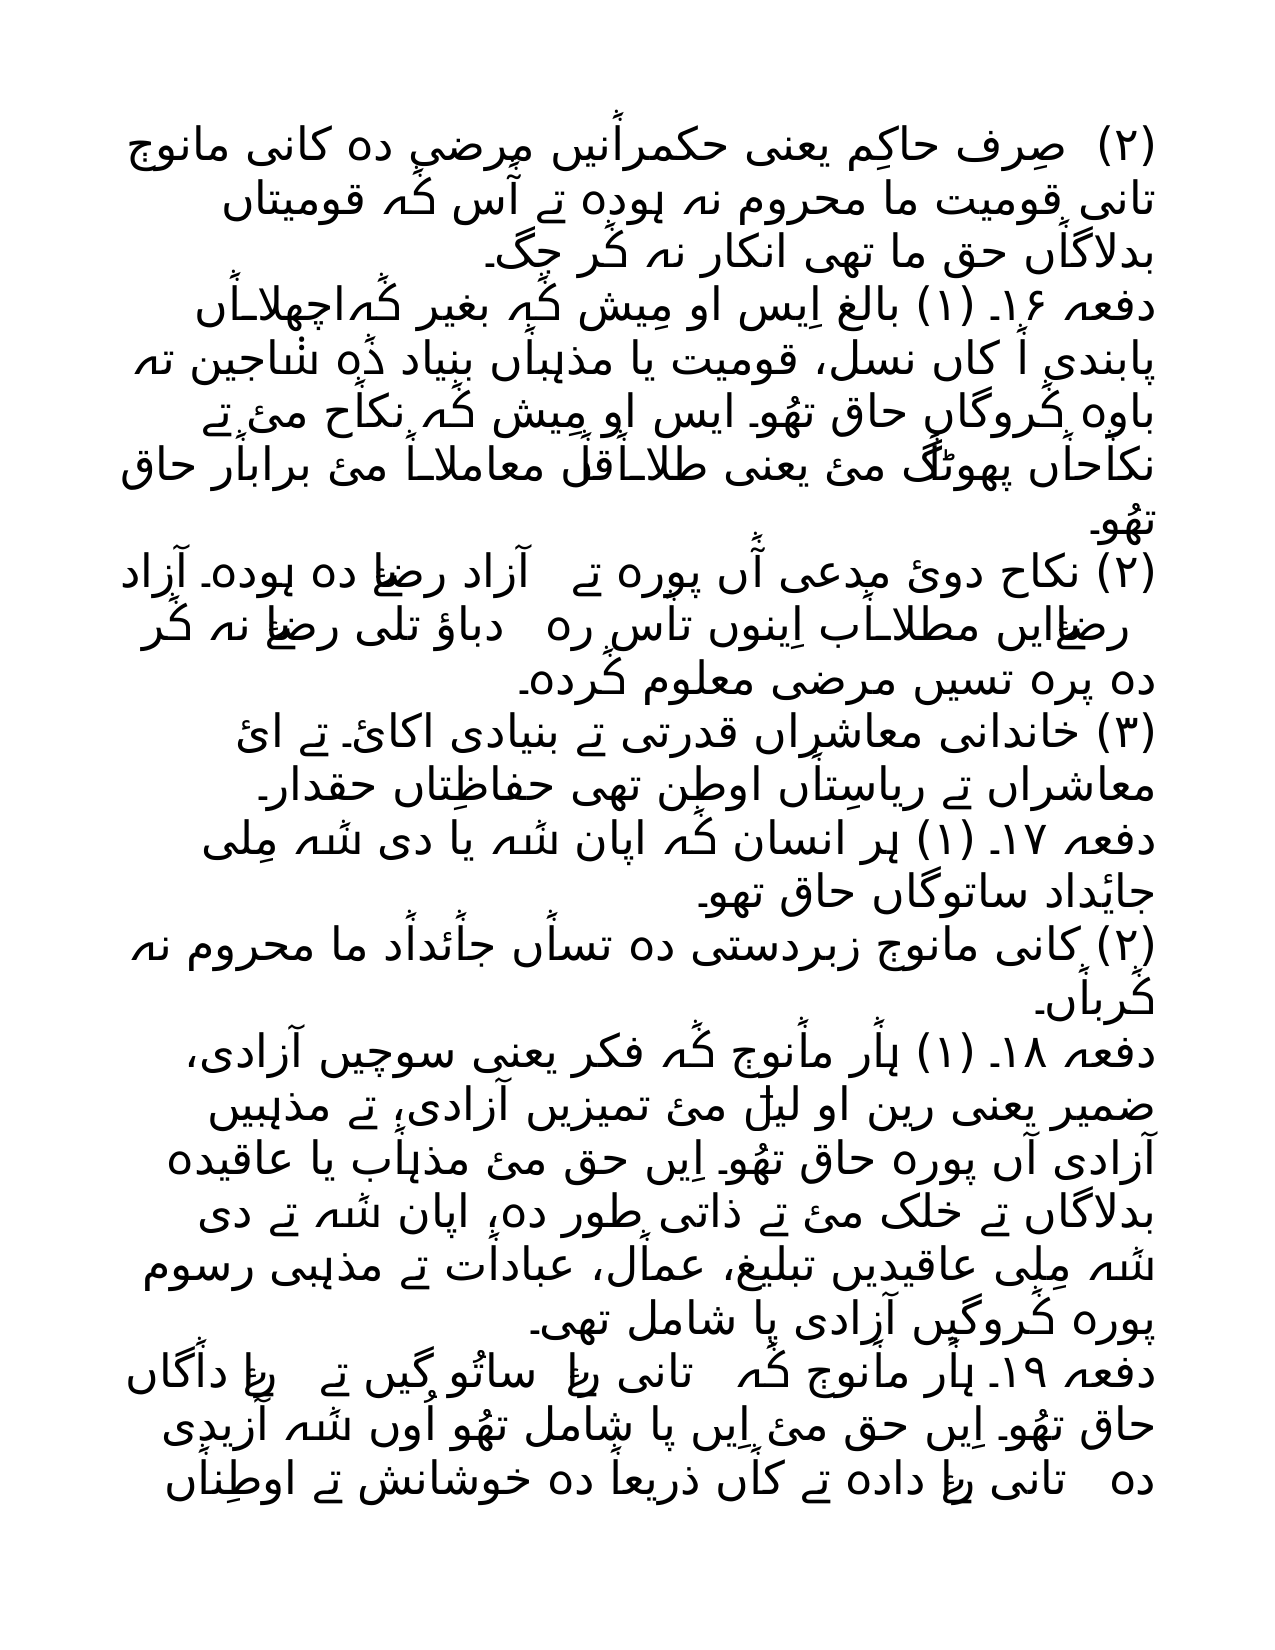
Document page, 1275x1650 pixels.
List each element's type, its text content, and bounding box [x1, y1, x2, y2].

text دفعہ ۱۸۔ (۱) ہاٞر ماٞنوڄ کٞہ فکر یعنی سوچیں آزادی، ضمیر یعنی رین او لیݪ مئ تمیزیں آزادی، تے مذہبیں آزادی آں پورہ حاق تھُو۔ اِیں حق مئ مذہاٞب یا عاقیدہ بدلاگاں تے خلک مئ تے ذاتی طور دہ، اپان سٞہ تے دی سٞہ مِلی عاقیدیں تبلیغ، عماٞل، عباداٞت تے مذہبی رسوم پورہ کٞروگیں آزادی پا شامل تھی۔ [118, 1025, 1157, 1345]
text (۲) صِرف حاکِم یعنی حکمراٞنیں مرضی دہ کانی مانوڄ تانی قومیت ما محروم نہ ہودہ تے آٞس کٞہ قومیتاں بدلاگاٞں حق ما تھی انکار نہ کٞر جگ۔ [118, 118, 1157, 278]
text دفعہ ۱۶۔ (۱) بالغ اِیس او مِیش کٞہ بغیر کٞہ اچھلاٞں پابندی اٞ کاں نسل، قومیت یا مذہباٞں بنیاد دٞہ ݭاجین تہ باوہ کٞروگاں حاق تھُو۔ ایس او مِیش کٞہ نکاٞح مئ تے نکاٞحاٞں پھوٹاٞگ مئ یعنی طلاٞقاٞں معاملاٞ مئ براباٞر حاق تھُو۔ [118, 278, 1157, 545]
text دفعہ ۱۷۔ (۱) ہر انسان کٞہ اپان سٞہ یا دی سٞہ مِلی جایٔداد ساتوگاں حاق تھو۔ [118, 811, 1157, 918]
text (۲) نکاح دوئ مدعی آٞں پورہ تے آزاد رضاۓ دہ ہودہ۔ آزاد رضاۓ ایں مطلاٞب اِینوں تاٞس رہ دباؤ تلی رضاۓ نہ کٞر دہ پرہ تسیں مرضی معلوم کٞردہ۔ [118, 545, 1157, 705]
text (۲) کانی مانوڄ زبردستی دہ تساٞں جاٞئداٞد ما محروم نہ کٞرباٞں۔ [118, 918, 1157, 1025]
text (۳) خاندانی معاشراں قدرتی تے بنیادی اکائ۔ تے ائ معاشراں تے ریاسِتاٞں اوطن تھی حفاظِتاں حقدار۔ [118, 705, 1157, 811]
text دفعہ ۱۹۔ ہاٞر ماٞنوڄ کٞہ تانی راۓ ساتُو گیں تے راۓ داٞگاں حاق تھُو۔ اِیں حق مئ اِیں پا شامل تھُو اُوں سٞہ آزیدی دہ تانی راۓ دادہ تے کاٞں ذریعاٞ دہ خوشانش تے اوطِناٞں سِیماں خیال ساتوگ ما بغیر علم تے خیالات باتادہ۔ اوم حاصیل کٞردہ تے اوم خور کٞردہ۔ [118, 1345, 1157, 1505]
